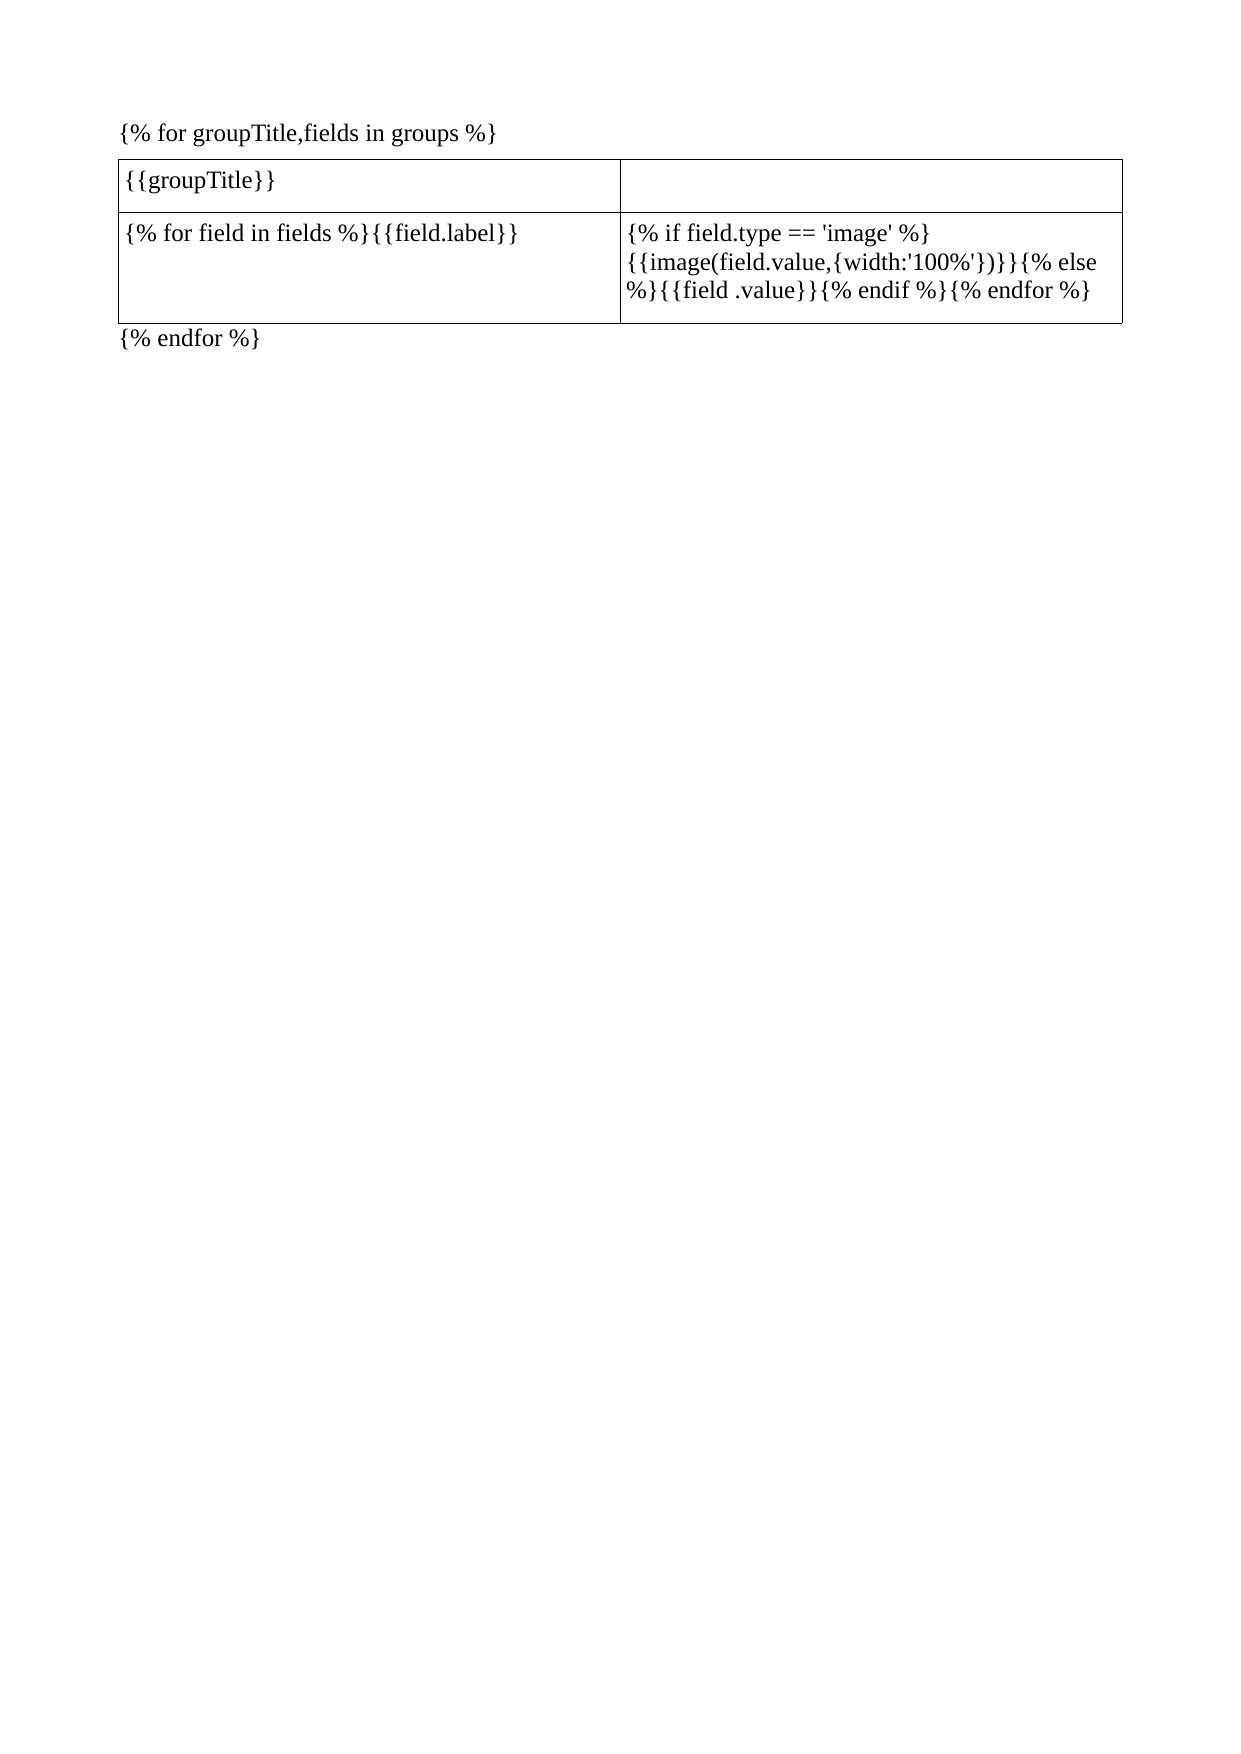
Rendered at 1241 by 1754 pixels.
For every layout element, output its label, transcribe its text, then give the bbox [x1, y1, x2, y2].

table_cell {% if field.type == 'image' %}{{image(field.value,{width:'100%'})}}{% else %}{{field .value}}{% endif %}{% endfor %} [621, 213, 1122, 322]
table_cell {% for field in fields %}{{field.label}} [119, 213, 620, 322]
text {% for groupTitle,fields in groups %} [118, 118, 1122, 147]
table_header {{groupTitle}} [119, 160, 620, 212]
text {% endfor %} [118, 324, 1122, 351]
table_header [621, 160, 1122, 212]
